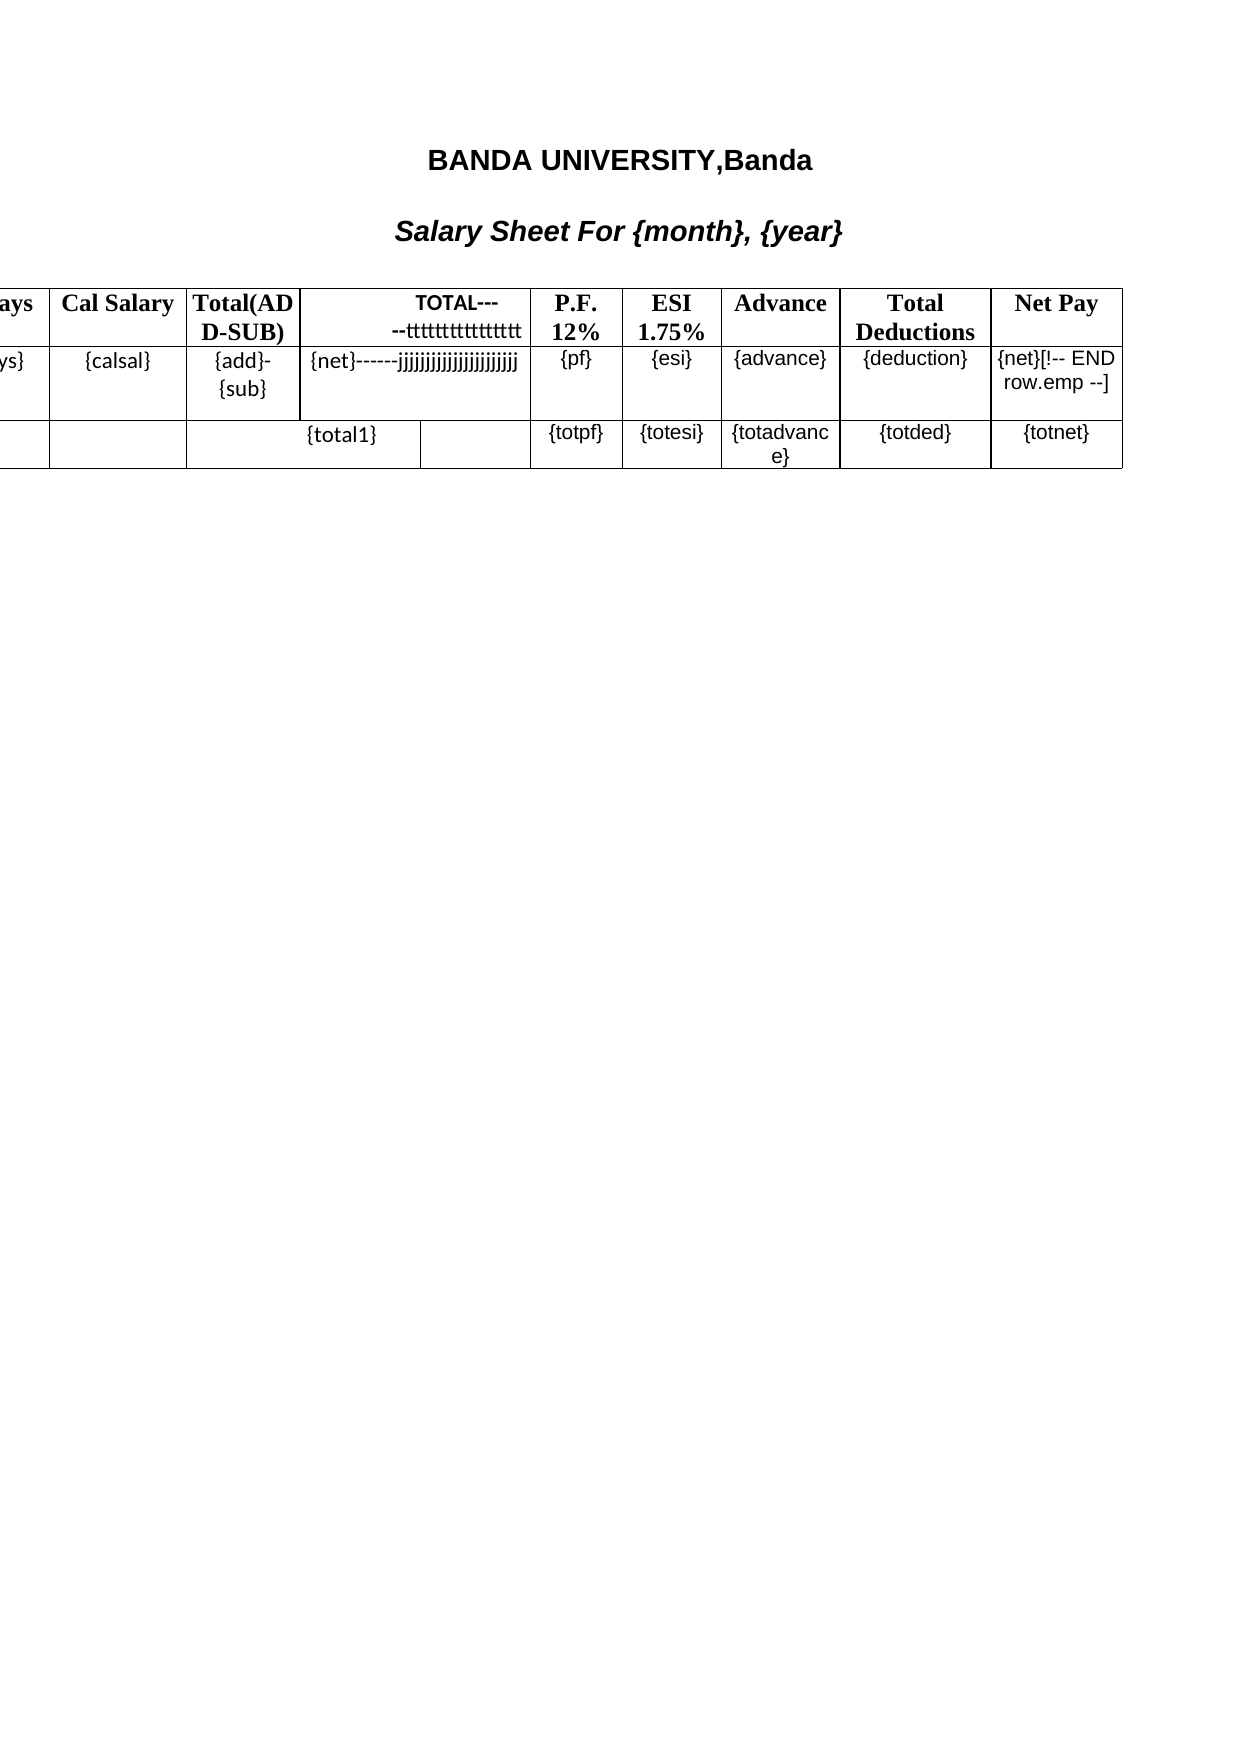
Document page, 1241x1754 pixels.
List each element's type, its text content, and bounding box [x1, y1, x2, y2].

text Salary Sheet For {month}, {year} [118, 214, 1122, 248]
table_cell {add}-{sub} [187, 347, 299, 420]
table_cell {totded} [841, 421, 990, 468]
text BANDA UNIVERSITY,Banda [118, 143, 1122, 177]
table_cell {workdays} [0, 347, 49, 420]
table_cell {net}------jjjjjjjjjjjjjjjjjjjjjj [301, 347, 530, 420]
table_header Total Deductions [841, 289, 990, 346]
table_cell {totnet} [992, 421, 1122, 468]
table_cell {totadvance} [722, 421, 839, 468]
table_cell {calsal} [50, 347, 186, 420]
table_header Net Pay [992, 289, 1122, 346]
table_cell {totesi} [623, 421, 721, 468]
table_cell {pf} [531, 347, 622, 420]
table_cell {esi} [623, 347, 721, 420]
table_cell {totpf} [531, 421, 622, 468]
table_cell [50, 421, 186, 468]
table_cell {total1} [187, 421, 420, 468]
table_cell {net}[!-- END row.emp --] [992, 347, 1122, 420]
table_header Work Days [0, 289, 49, 346]
table_header TOTAL--- --tttttttttttttttt [301, 289, 530, 346]
table_cell {deduction} [841, 347, 990, 420]
table_header P.F. 12% [531, 289, 622, 346]
table_header Advance [722, 289, 839, 346]
table_header ESI 1.75% [623, 289, 721, 346]
table_cell [421, 421, 530, 468]
table_cell [0, 421, 49, 468]
table_header Total(ADD-SUB) [187, 289, 299, 346]
table_cell {advance} [722, 347, 839, 420]
table_header Cal Salary [50, 289, 186, 346]
